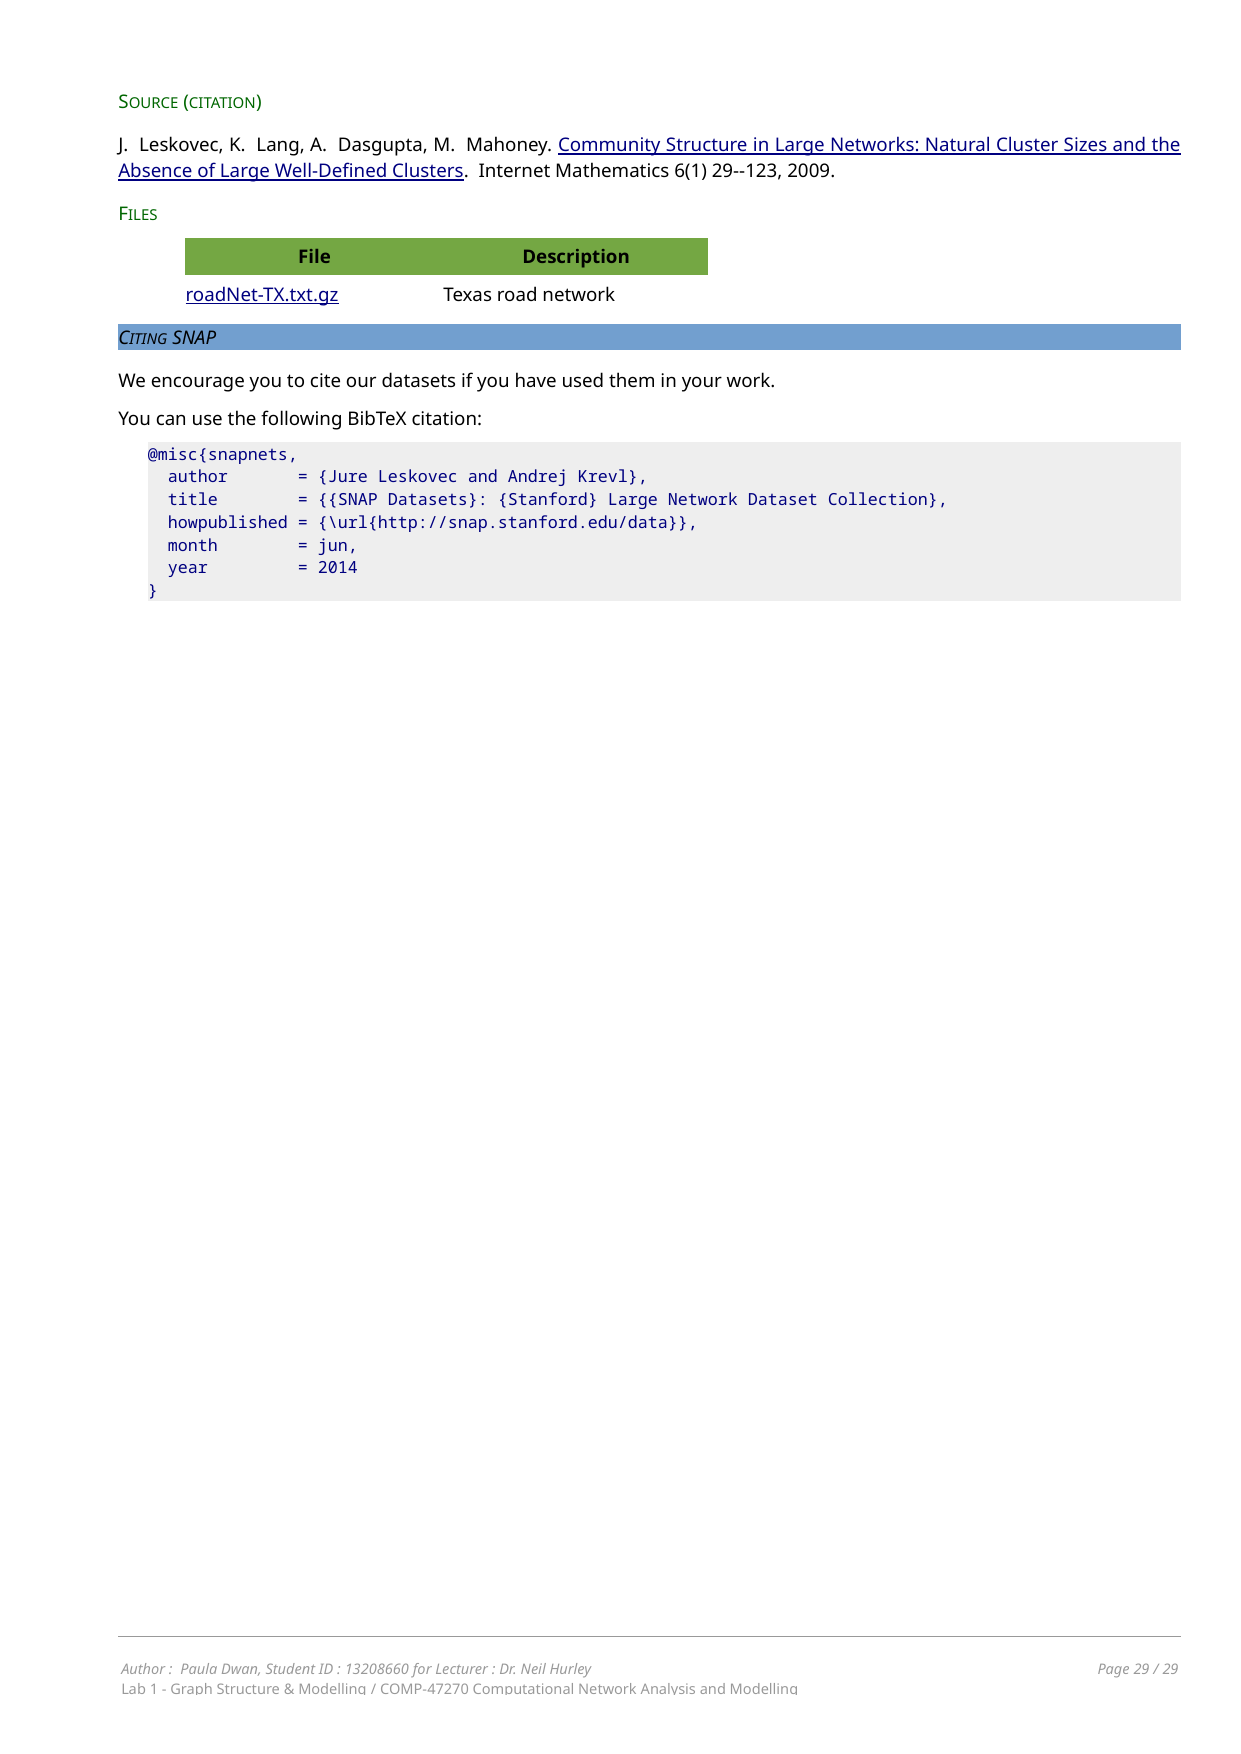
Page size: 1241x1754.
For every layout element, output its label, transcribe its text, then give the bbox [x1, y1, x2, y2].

table_cell Texas road network [443, 275, 708, 313]
table_cell roadNet-TX.txt.gz [185, 275, 443, 313]
subtitle Source (citation) [118, 88, 1181, 114]
text We encourage you to cite our datasets if you have used them in your work. [118, 368, 1181, 393]
text You can use the following BibTeX citation: [118, 405, 1181, 431]
text year = 2014 [148, 556, 1181, 579]
text title = {{SNAP Datasets}: {Stanford} Large Network Dataset Collection}, [148, 488, 1181, 511]
text } [148, 579, 1181, 601]
text howpublished = {\url{http://snap.stanford.edu/data}}, [148, 511, 1181, 533]
table_header File [185, 238, 443, 275]
subtitle Files [118, 201, 1181, 226]
text month = jun, [148, 533, 1181, 556]
text @misc{snapnets, [148, 442, 1181, 465]
text author = {Jure Leskovec and Andrej Krevl}, [148, 465, 1181, 488]
text J. Leskovec, K. Lang, A. Dasgupta, M. Mahoney. Community Structure in Large Networks: Natural Cluster Sizes and the Absence of Large Well-Defined Clusters. Internet Mathematics 6(1) 29--123, 2009. [118, 132, 1181, 183]
table_header Description [443, 238, 708, 275]
subtitle Citing SNAP [118, 324, 1181, 350]
